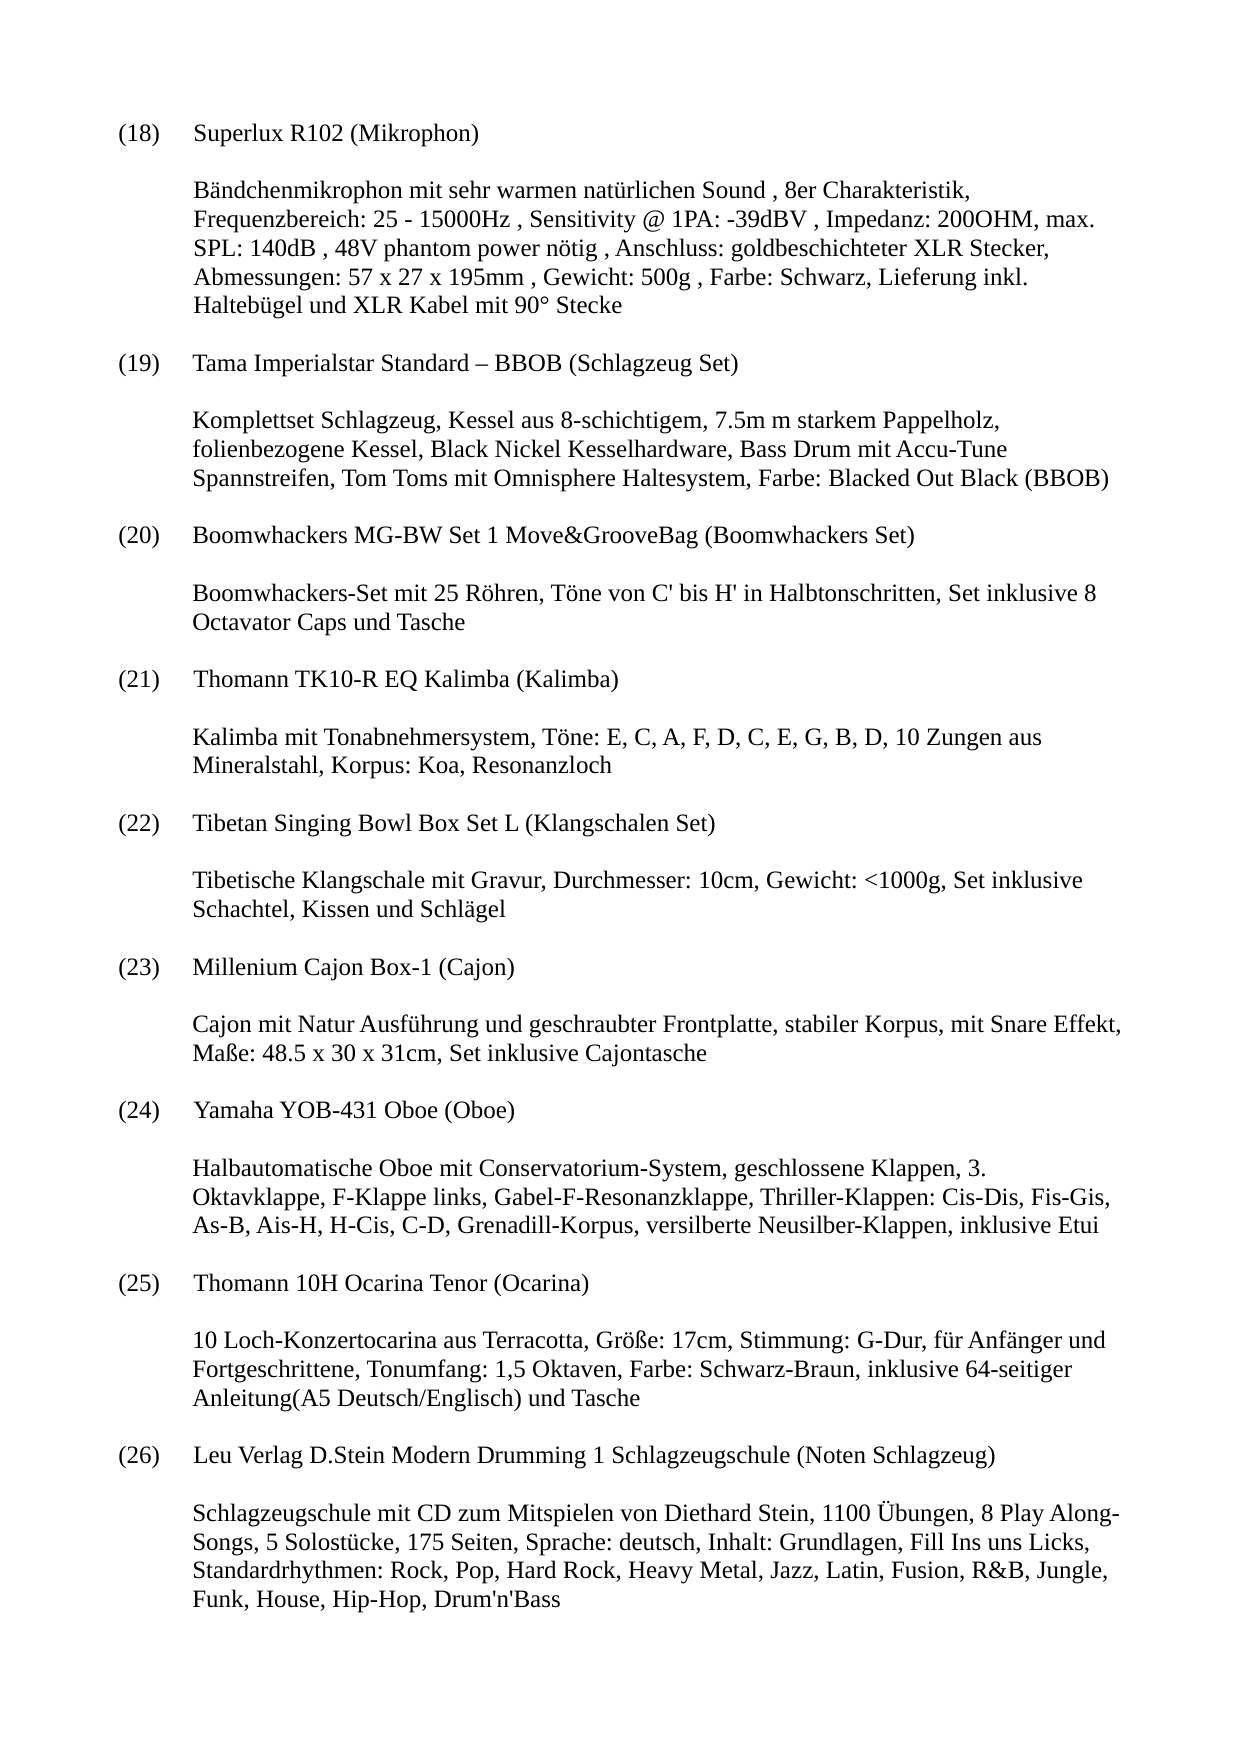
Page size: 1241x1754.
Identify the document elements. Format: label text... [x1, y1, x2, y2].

text 10 Loch-Konzertocarina aus Terracotta, Größe: 17cm, Stimmung: G-Dur, für Anfänger und Fortgeschrittene, Tonumfang: 1,5 Oktaven, Farbe: Schwarz-Braun, inklusive 64-seitiger Anleitung(A5 Deutsch/Englisch) und Tasche [192, 1326, 1122, 1412]
list Leu Verlag D.Stein Modern Drumming 1 Schlagzeugschule (Noten Schlagzeug) [118, 1441, 1122, 1469]
text (23) Millenium Cajon Box-1 (Cajon) [118, 952, 1122, 981]
list Bändchenmikrophon mit sehr warmen natürlichen Sound , 8er Charakteristik, Frequenzbereich: 25 - 15000Hz , Sensitivity @ 1PA: -39dBV , Impedanz: 200OHM, max. SPL: 140dB , 48V phantom power nötig , Anschluss: goldbeschichteter XLR Stecker, Abmessungen: 57 x 27 x 195mm , Gewicht: 500g , Farbe: Schwarz, Lieferung inkl. Haltebügel und XLR Kabel mit 90° Stecke [164, 176, 1122, 319]
text (20) Boomwhackers MG-BW Set 1 Move&GrooveBag (Boomwhackers Set) [118, 521, 1122, 549]
list Yamaha YOB-431 Oboe (Oboe) [118, 1096, 1122, 1124]
list Thomann 10H Ocarina Tenor (Ocarina) [118, 1268, 1122, 1297]
list Superlux R102 (Mikrophon) [118, 118, 1122, 147]
text Halbautomatische Oboe mit Conservatorium-System, geschlossene Klappen, 3. Oktavklappe, F-Klappe links, Gabel-F-Resonanzklappe, Thriller-Klappen: Cis-Dis, Fis-Gis, As-B, Ais-H, H-Cis, C-D, Grenadill-Korpus, versilberte Neusilber-Klappen, inklusive Etui [192, 1153, 1122, 1239]
text (19) Tama Imperialstar Standard – BBOB (Schlagzeug Set) [118, 348, 1122, 377]
text Tibetische Klangschale mit Gravur, Durchmesser: 10cm, Gewicht: <1000g, Set inklusive Schachtel, Kissen und Schlägel [192, 866, 1122, 923]
text (22) Tibetan Singing Bowl Box Set L (Klangschalen Set) [118, 808, 1122, 837]
text Cajon mit Natur Ausführung und geschraubter Frontplatte, stabiler Korpus, mit Snare Effekt, Maße: 48.5 x 30 x 31cm, Set inklusive Cajontasche [192, 1009, 1122, 1067]
text Boomwhackers-Set mit 25 Röhren, Töne von C' bis H' in Halbtonschritten, Set inklusive 8 Octavator Caps und Tasche [192, 578, 1122, 636]
text Kalimba mit Tonabnehmersystem, Töne: E, C, A, F, D, C, E, G, B, D, 10 Zungen aus Mineralstahl, Korpus: Koa, Resonanzloch [192, 722, 1122, 779]
list Thomann TK10-R EQ Kalimba (Kalimba) [118, 664, 1122, 693]
text Schlagzeugschule mit CD zum Mitspielen von Diethard Stein, 1100 Übungen, 8 Play Along-Songs, 5 Solostücke, 175 Seiten, Sprache: deutsch, Inhalt: Grundlagen, Fill Ins uns Licks, Standardrhythmen: Rock, Pop, Hard Rock, Heavy Metal, Jazz, Latin, Fusion, R&B, Jungle, Funk, House, Hip-Hop, Drum'n'Bass [192, 1498, 1122, 1613]
text Komplettset Schlagzeug, Kessel aus 8-schichtigem, 7.5m m starkem Pappelholz, folienbezogene Kessel, Black Nickel Kesselhardware, Bass Drum mit Accu-Tune Spannstreifen, Tom Toms mit Omnisphere Haltesystem, Farbe: Blacked Out Black (BBOB) [192, 406, 1122, 492]
